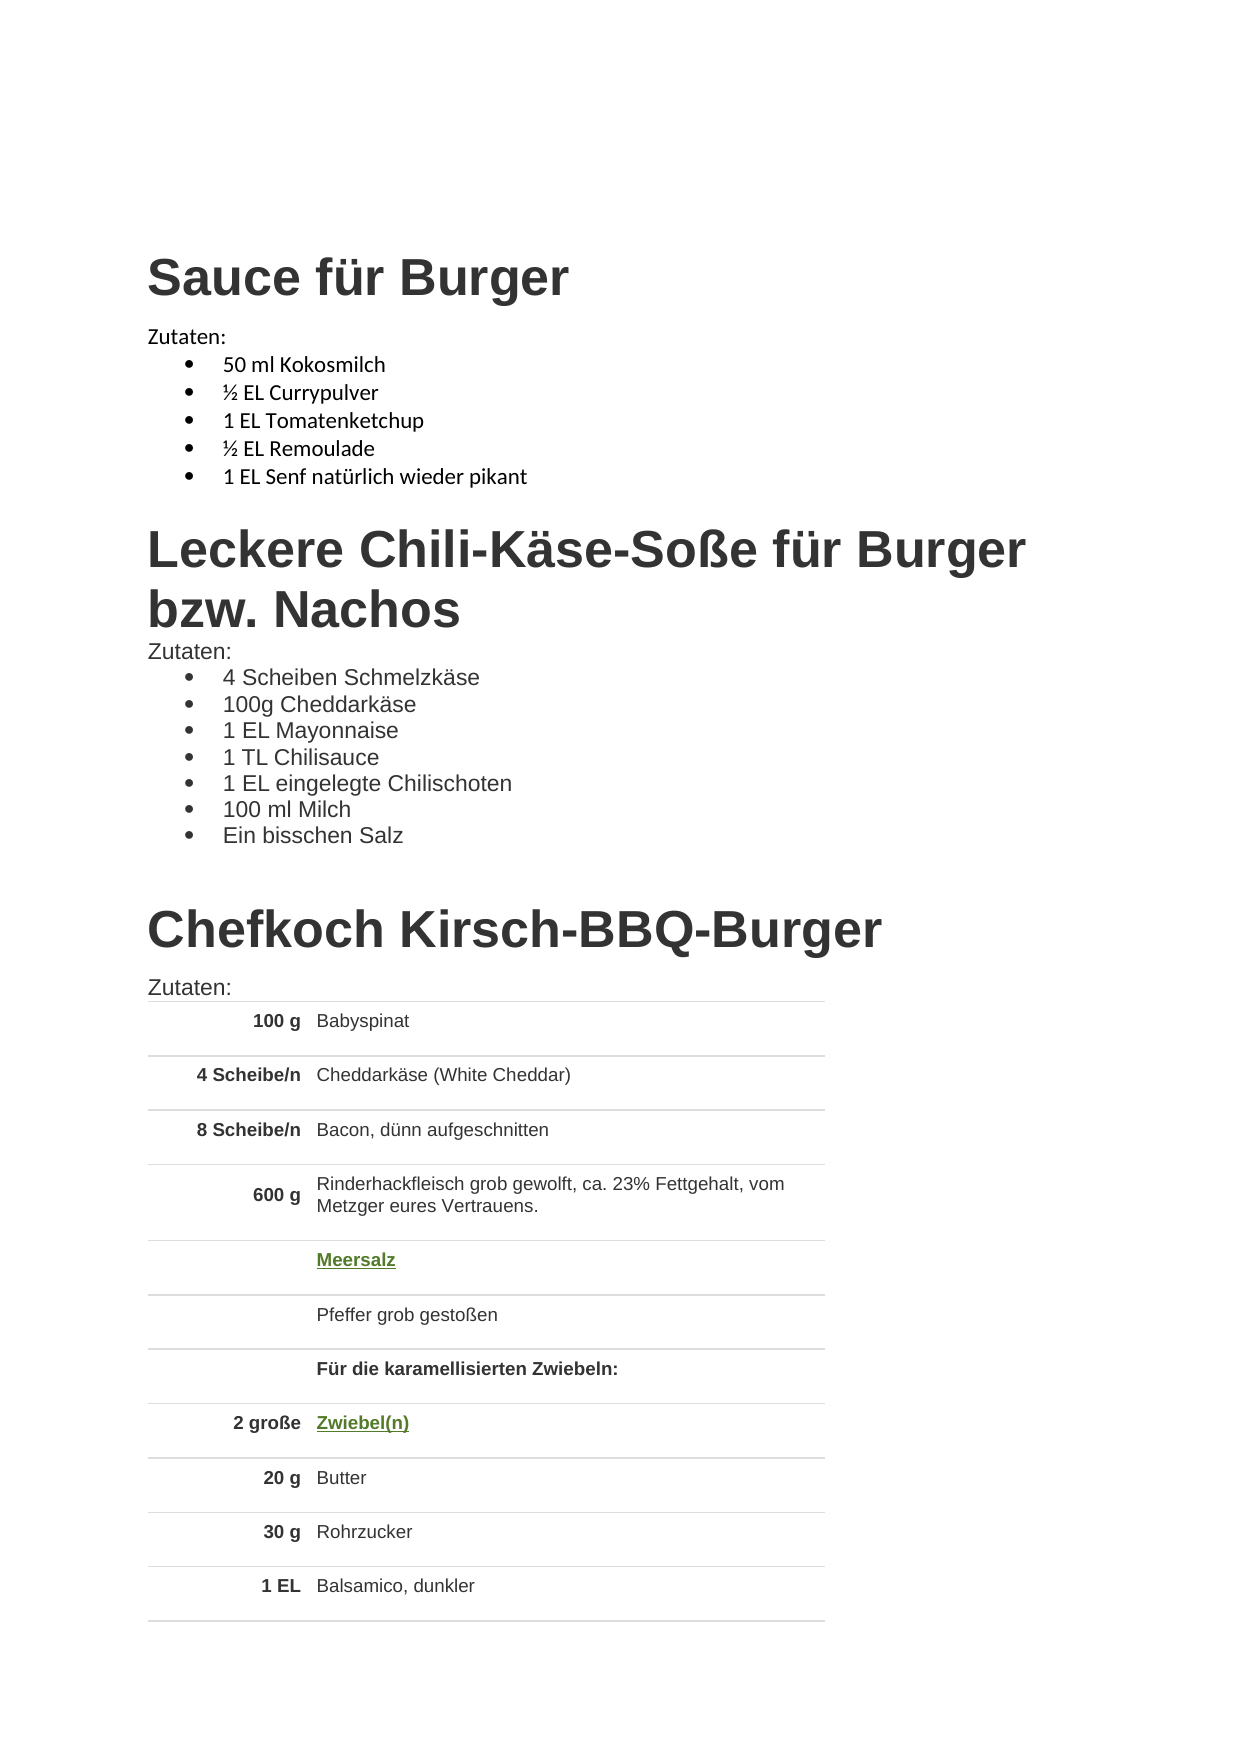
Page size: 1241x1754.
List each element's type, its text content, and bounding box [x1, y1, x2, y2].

table_cell Butter [309, 1459, 825, 1511]
list 1 EL Mayonnaise [185, 717, 1093, 743]
list 100g Cheddarkäse [185, 691, 1093, 717]
text Zutaten: [148, 322, 1093, 350]
table_cell 1 EL [148, 1567, 308, 1620]
table_cell [148, 1296, 308, 1348]
list 1 EL Tomatenketchup [185, 406, 1093, 434]
list 100 ml Milch [185, 796, 1093, 822]
table_cell Zwiebel(n) [309, 1404, 825, 1457]
subtitle Zutaten: [148, 638, 1093, 664]
subtitle Chefkoch Kirsch-BBQ-Burger [148, 899, 1093, 958]
table_cell Für die karamellisierten Zwiebeln: [309, 1350, 825, 1403]
table_cell [148, 1241, 308, 1294]
table_header Babyspinat [309, 1002, 825, 1055]
table_cell Balsamico, dunkler [309, 1567, 825, 1620]
list 4 Scheiben Schmelzkäse [185, 664, 1093, 691]
list 1 EL Senf natürlich wieder pikant [185, 462, 1093, 490]
table_header 100 g [148, 1002, 308, 1055]
table_cell Cheddarkäse (White Cheddar) [309, 1057, 825, 1109]
table_cell Pfeffer grob gestoßen [309, 1296, 825, 1348]
table_cell 8 Scheibe/n [148, 1111, 308, 1164]
list ½ EL Remoulade [185, 434, 1093, 462]
table_cell Meersalz [309, 1241, 825, 1294]
table_cell Rinderhackfleisch grob gewolft, ca. 23% Fettgehalt, vom Metzger eures Vertrauens. [309, 1165, 825, 1239]
list ½ EL Currypulver [185, 378, 1093, 406]
table_cell 600 g [148, 1165, 308, 1239]
table_cell [148, 1350, 308, 1403]
list 1 TL Chilisauce [185, 743, 1093, 770]
table_cell 20 g [148, 1459, 308, 1511]
table_cell 2 große [148, 1404, 308, 1457]
table_cell 4 Scheibe/n [148, 1057, 308, 1109]
list Ein bisschen Salz [185, 822, 1093, 849]
list 50 ml Kokosmilch [185, 350, 1093, 378]
subtitle Leckere Chili-Käse-Soße für Burger bzw. Nachos [148, 518, 1093, 638]
subtitle Sauce für Burger [148, 247, 1093, 306]
list 1 EL eingelegte Chilischoten [185, 770, 1093, 796]
table_cell Rohrzucker [309, 1513, 825, 1566]
table_cell Bacon, dünn aufgeschnitten [309, 1111, 825, 1164]
subtitle Zutaten: [148, 974, 1093, 1001]
table_cell 30 g [148, 1513, 308, 1566]
